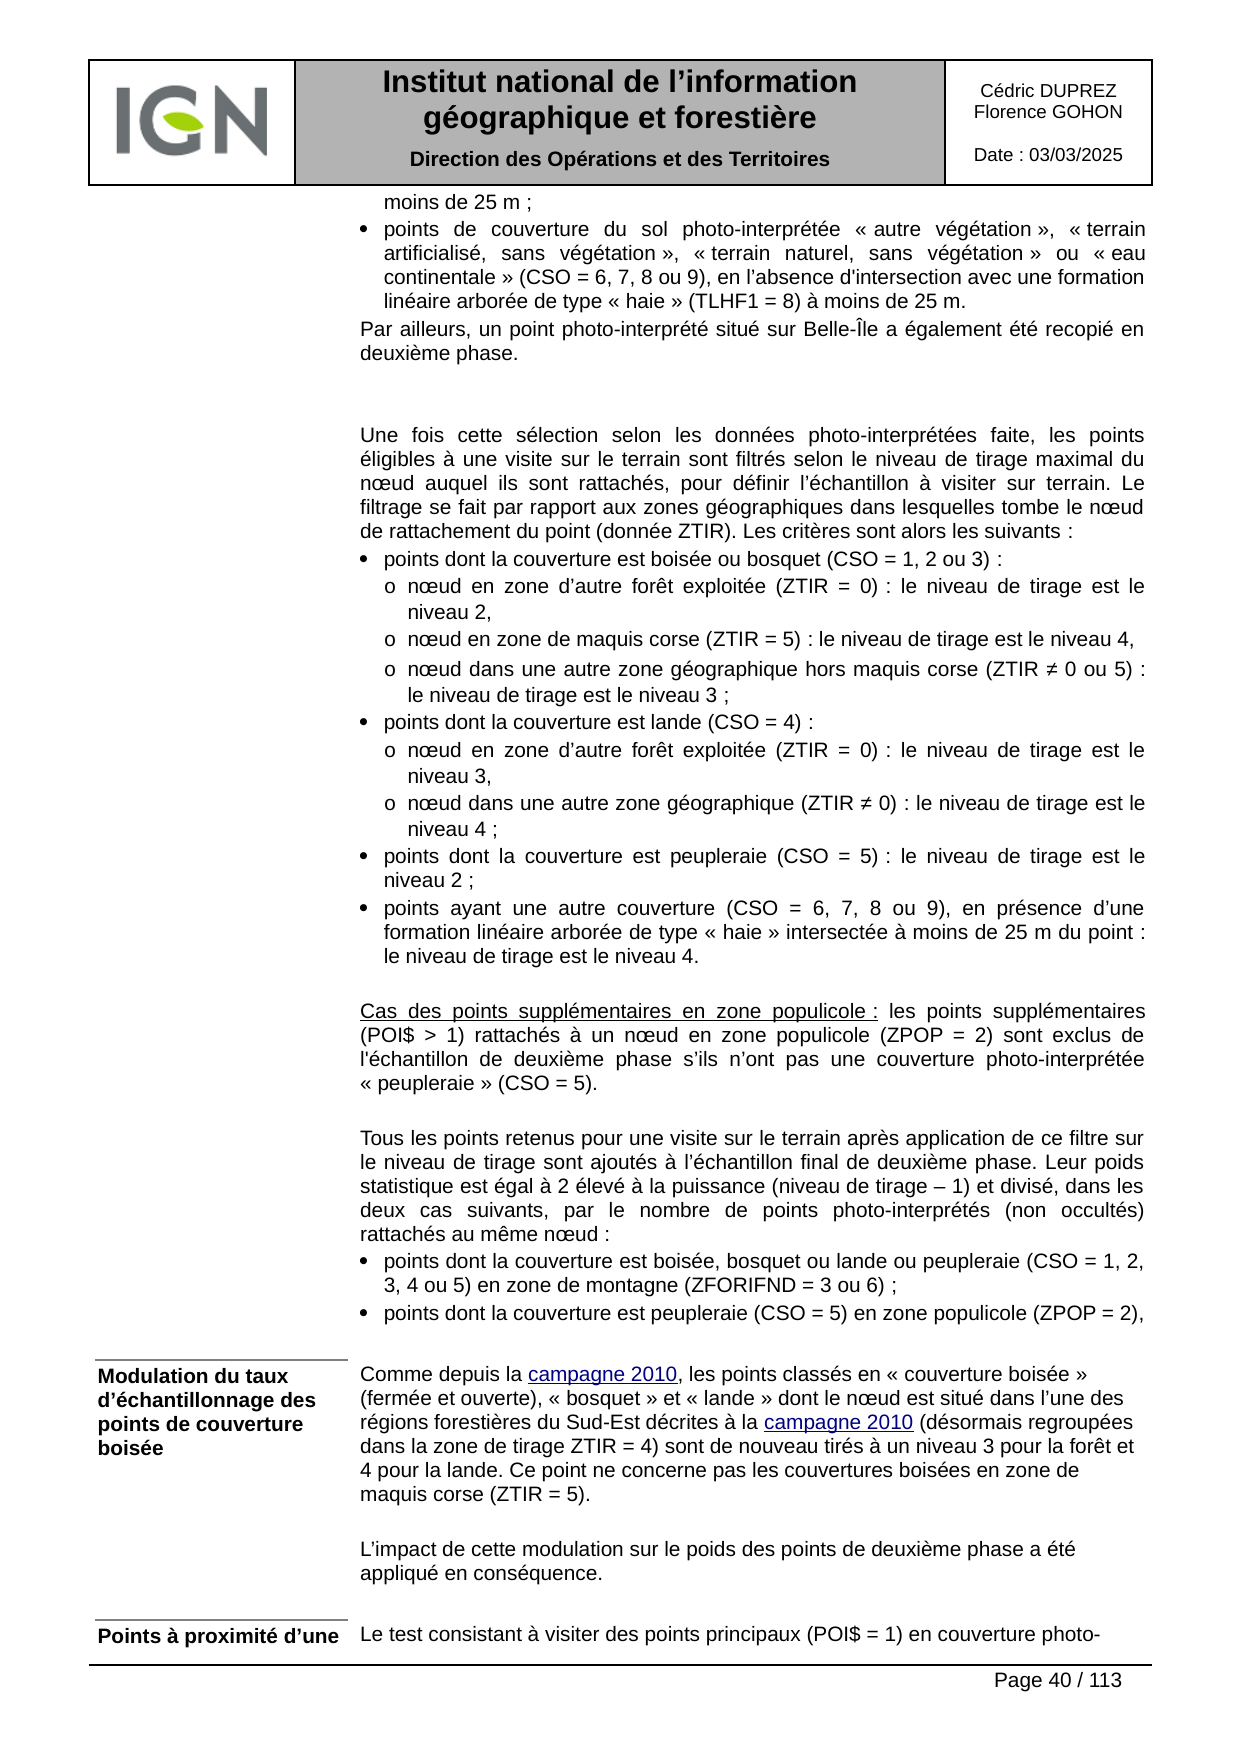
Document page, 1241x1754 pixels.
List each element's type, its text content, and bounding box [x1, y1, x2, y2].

table_cell Points à proximité d’une [89, 1618, 354, 1657]
table_cell Le test consistant à visiter des points principaux (POI$ = 1) en couverture photo- [354, 1618, 1152, 1657]
table_cell Comme depuis la campagne 2010, les points classés en « couverture boisée » (fermée et ouverte), « bosquet » et « lande » dont le nœud est situé dans l’une des régions forestières du Sud-Est décrites à la campagne 2010 (désormais regroupées dans la zone de tirage ZTIR = 4) sont de nouveau tirés à un niveau 3 pour la forêt et 4 pour la lande. Ce point ne concerne pas les couvertures boisées en zone de maquis corse (ZTIR = 5). L’impact de cette modulation sur le poids des points de deuxième phase a été appliqué en conséquence. [354, 1358, 1152, 1618]
picture [91, 62, 293, 180]
table_cell Tous les points qui répondent à au moins un des critères suivants à l’issue de la photo-interprétation sont conservés avec leur poids statistique de première phase dans l’échantillon final de deuxième phase. L’information finale sur ces points (couverture, utilisation, etc.) est celle issue de la photo-interprétation : points occultés (OCC = 0) ; points dont l’utilisation du sol photo-interprétée est « récréation, habitat » (UTO = 2) ; points de couverture du sol photo-interprétée « lande » (CSO = 4) rattachés à un nœud est en zone de basse ou haute montagne (ZFORIFND = 3 ou 6) et dont l’altitude du nœud ouest est supérieure à 1700 m (ZP ≥ 1700 m), en l’absence d'intersection avec une formation linéaire arborée de type « haie » (TLHF1 = 8) à moins de 25 m ; points de couverture du sol photo-interprétée « autre végétation », « terrain artificialisé, sans végétation », « terrain naturel, sans végétation » ou « eau continentale » (CSO = 6, 7, 8 ou 9), en l’absence d'intersection avec une formation linéaire arborée de type « haie » (TLHF1 = 8) à moins de 25 m. Par ailleurs, un point photo-interprété situé sur Belle-Île a également été recopié en deuxième phase. Une fois cette sélection selon les données photo-interprétées faite, les points éligibles à une visite sur le terrain sont filtrés selon le niveau de tirage maximal du nœud auquel ils sont rattachés, pour définir l’échantillon à visiter sur terrain. Le filtrage se fait par rapport aux zones géographiques dans lesquelles tombe le nœud de rattachement du point (donnée ZTIR). Les critères sont alors les suivants : points dont la couverture est boisée ou bosquet (CSO = 1, 2 ou 3) : nœud en zone d’autre forêt exploitée (ZTIR = 0) : le niveau de tirage est le niveau 2, nœud en zone de maquis corse (ZTIR = 5) : le niveau de tirage est le niveau 4, nœud dans une autre zone géographique hors maquis corse (ZTIR ≠ 0 ou 5) : le niveau de tirage est le niveau 3 ; points dont la couverture est lande (CSO = 4) : nœud en zone d’autre forêt exploitée (ZTIR = 0) : le niveau de tirage est le niveau 3, nœud dans une autre zone géographique (ZTIR ≠ 0) : le niveau de tirage est le niveau 4 ; points dont la couverture est peupleraie (CSO = 5) : le niveau de tirage est le niveau 2 ; points ayant une autre couverture (CSO = 6, 7, 8 ou 9), en présence d’une formation linéaire arborée de type « haie » intersectée à moins de 25 m du point : le niveau de tirage est le niveau 4. Cas des points supplémentaires en zone populicole : les points supplémentaires (POI$ > 1) rattachés à un nœud en zone populicole (ZPOP = 2) sont exclus de l'échantillon de deuxième phase s’ils n’ont pas une couverture photo-interprétée « peupleraie » (CSO = 5). Tous les points retenus pour une visite sur le terrain après application de ce filtre sur le niveau de tirage sont ajoutés à l’échantillon final de deuxième phase. Leur poids statistique est égal à 2 élevé à la puissance (niveau de tirage – 1) et divisé, dans les deux cas suivants, par le nombre de points photo-interprétés (non occultés) rattachés au même nœud : points dont la couverture est boisée, bosquet ou lande ou peupleraie (CSO = 1, 2, 3, 4 ou 5) en zone de montagne (ZFORIFND = 3 ou 6) ; points dont la couverture est peupleraie (CSO = 5) en zone populicole (ZPOP = 2), [354, 186, 1152, 1358]
table_cell [89, 186, 354, 1358]
table_cell Modulation du taux d’échantillonnage des points de couverture boisée [89, 1358, 354, 1618]
